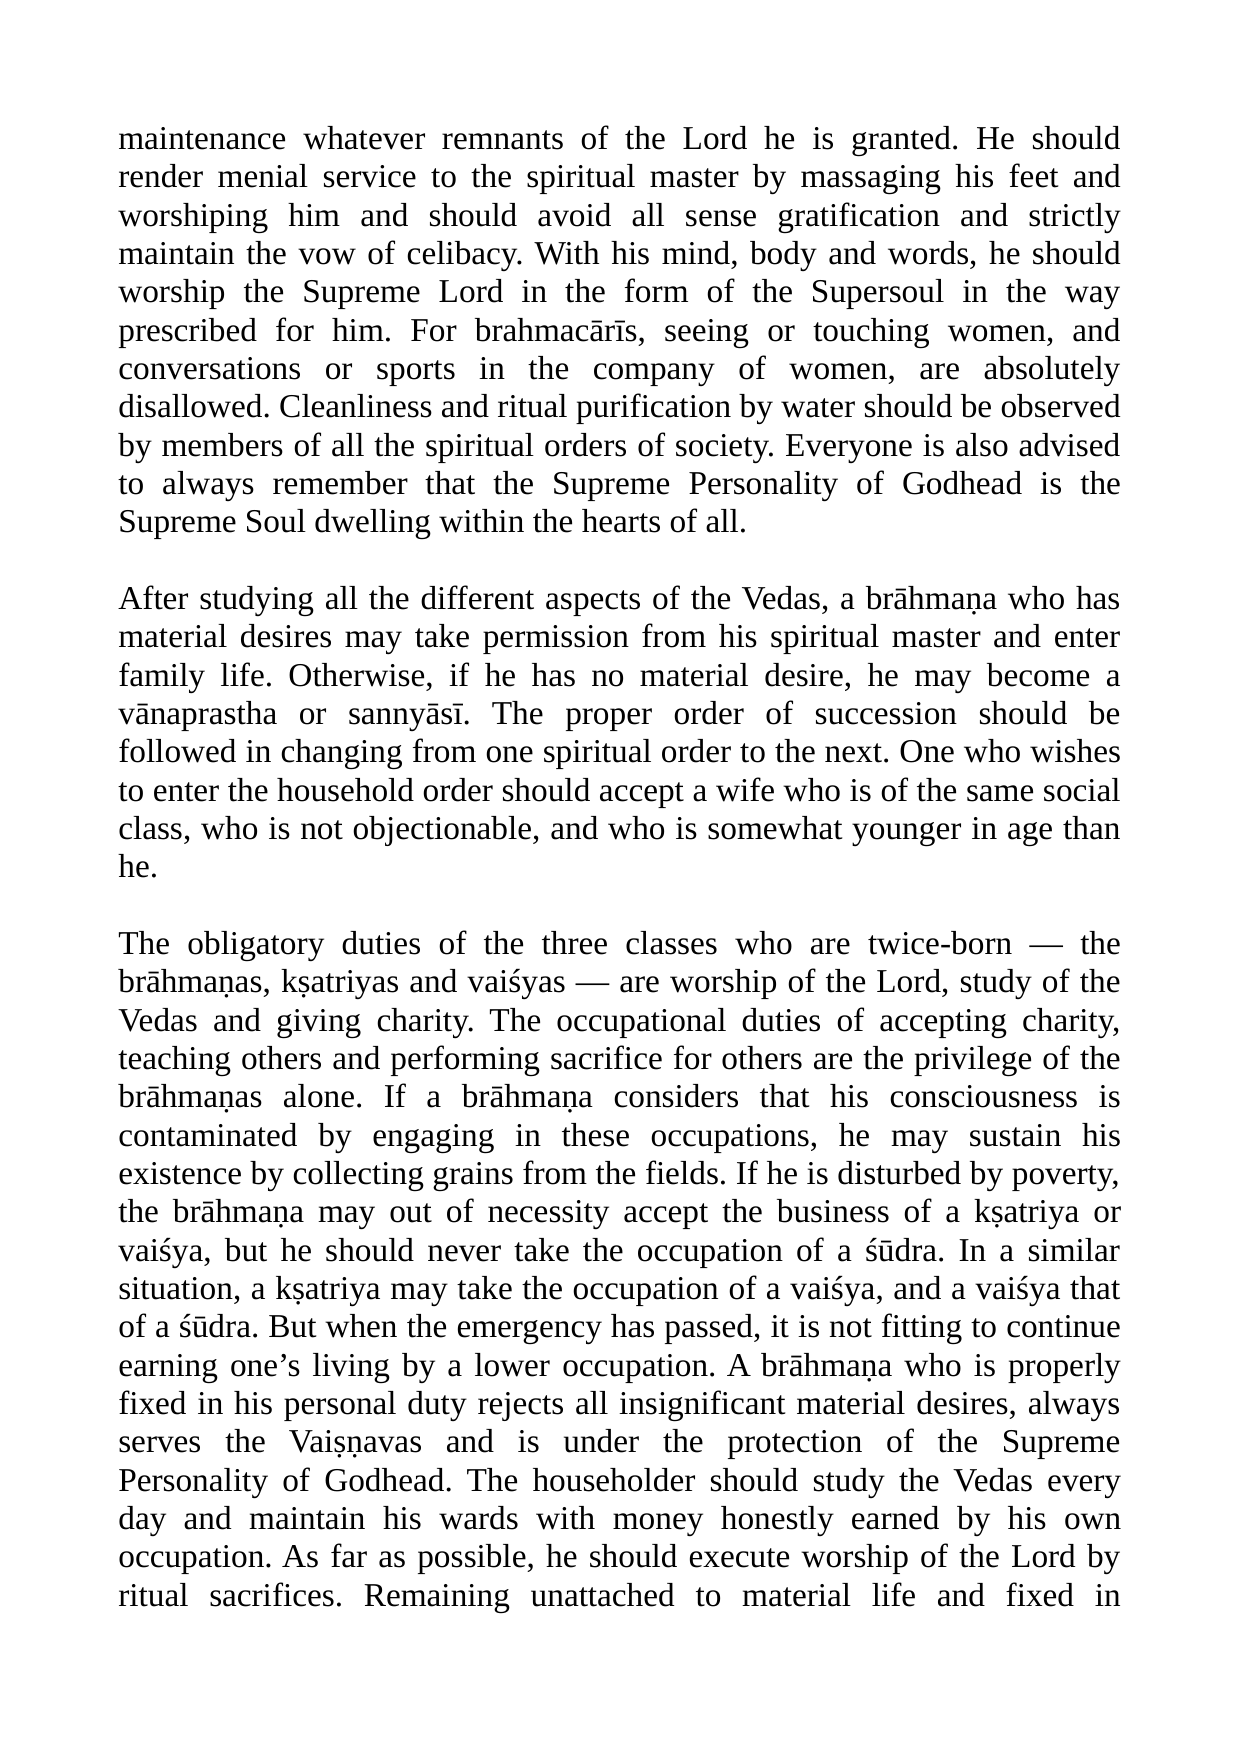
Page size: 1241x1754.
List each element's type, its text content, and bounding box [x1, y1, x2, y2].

text maintenance whatever remnants of the Lord he is granted. He should render menial service to the spiritual master by massaging his feet and worshiping him and should avoid all sense gratification and strictly maintain the vow of celibacy. With his mind, body and words, he should worship the Supreme Lord in the form of the Supersoul in the way prescribed for him. For brahmacārīs, seeing or touching women, and conversations or sports in the company of women, are absolutely disallowed. Cleanliness and ritual purification by water should be observed by members of all the spiritual orders of society. Everyone is also advised to always remember that the Supreme Personality of Godhead is the Supreme Soul dwelling within the hearts of all. [118, 118, 1122, 540]
text After studying all the different aspects of the Vedas, a brāhmaṇa who has material desires may take permission from his spiritual master and enter family life. Otherwise, if he has no material desire, he may become a vānaprastha or sannyāsī. The proper order of succession should be followed in changing from one spiritual order to the next. One who wishes to enter the household order should accept a wife who is of the same social class, who is not objectionable, and who is somewhat younger in age than he. [118, 578, 1122, 885]
text The obligatory duties of the three classes who are twice-born — the brāhmaṇas, kṣatriyas and vaiśyas — are worship of the Lord, study of the Vedas and giving charity. The occupational duties of accepting charity, teaching others and performing sacrifice for others are the privilege of the brāhmaṇas alone. If a brāhmaṇa considers that his consciousness is contaminated by engaging in these occupations, he may sustain his existence by collecting grains from the fields. If he is disturbed by poverty, the brāhmaṇa may out of necessity accept the business of a kṣatriya or vaiśya, but he should never take the occupation of a śūdra. In a similar situation, a kṣatriya may take the occupation of a vaiśya, and a vaiśya that of a śūdra. But when the emergency has passed, it is not fitting to continue earning one’s living by a lower occupation. A brāhmaṇa who is properly fixed in his personal duty rejects all insignificant material desires, always serves the Vaiṣṇavas and is under the protection of the Supreme Personality of Godhead. The householder should study the Vedas every day and maintain his wards with money honestly earned by his own occupation. As far as possible, he should execute worship of the Lord by ritual sacrifices. Remaining unattached to material life and fixed in [118, 923, 1122, 1613]
